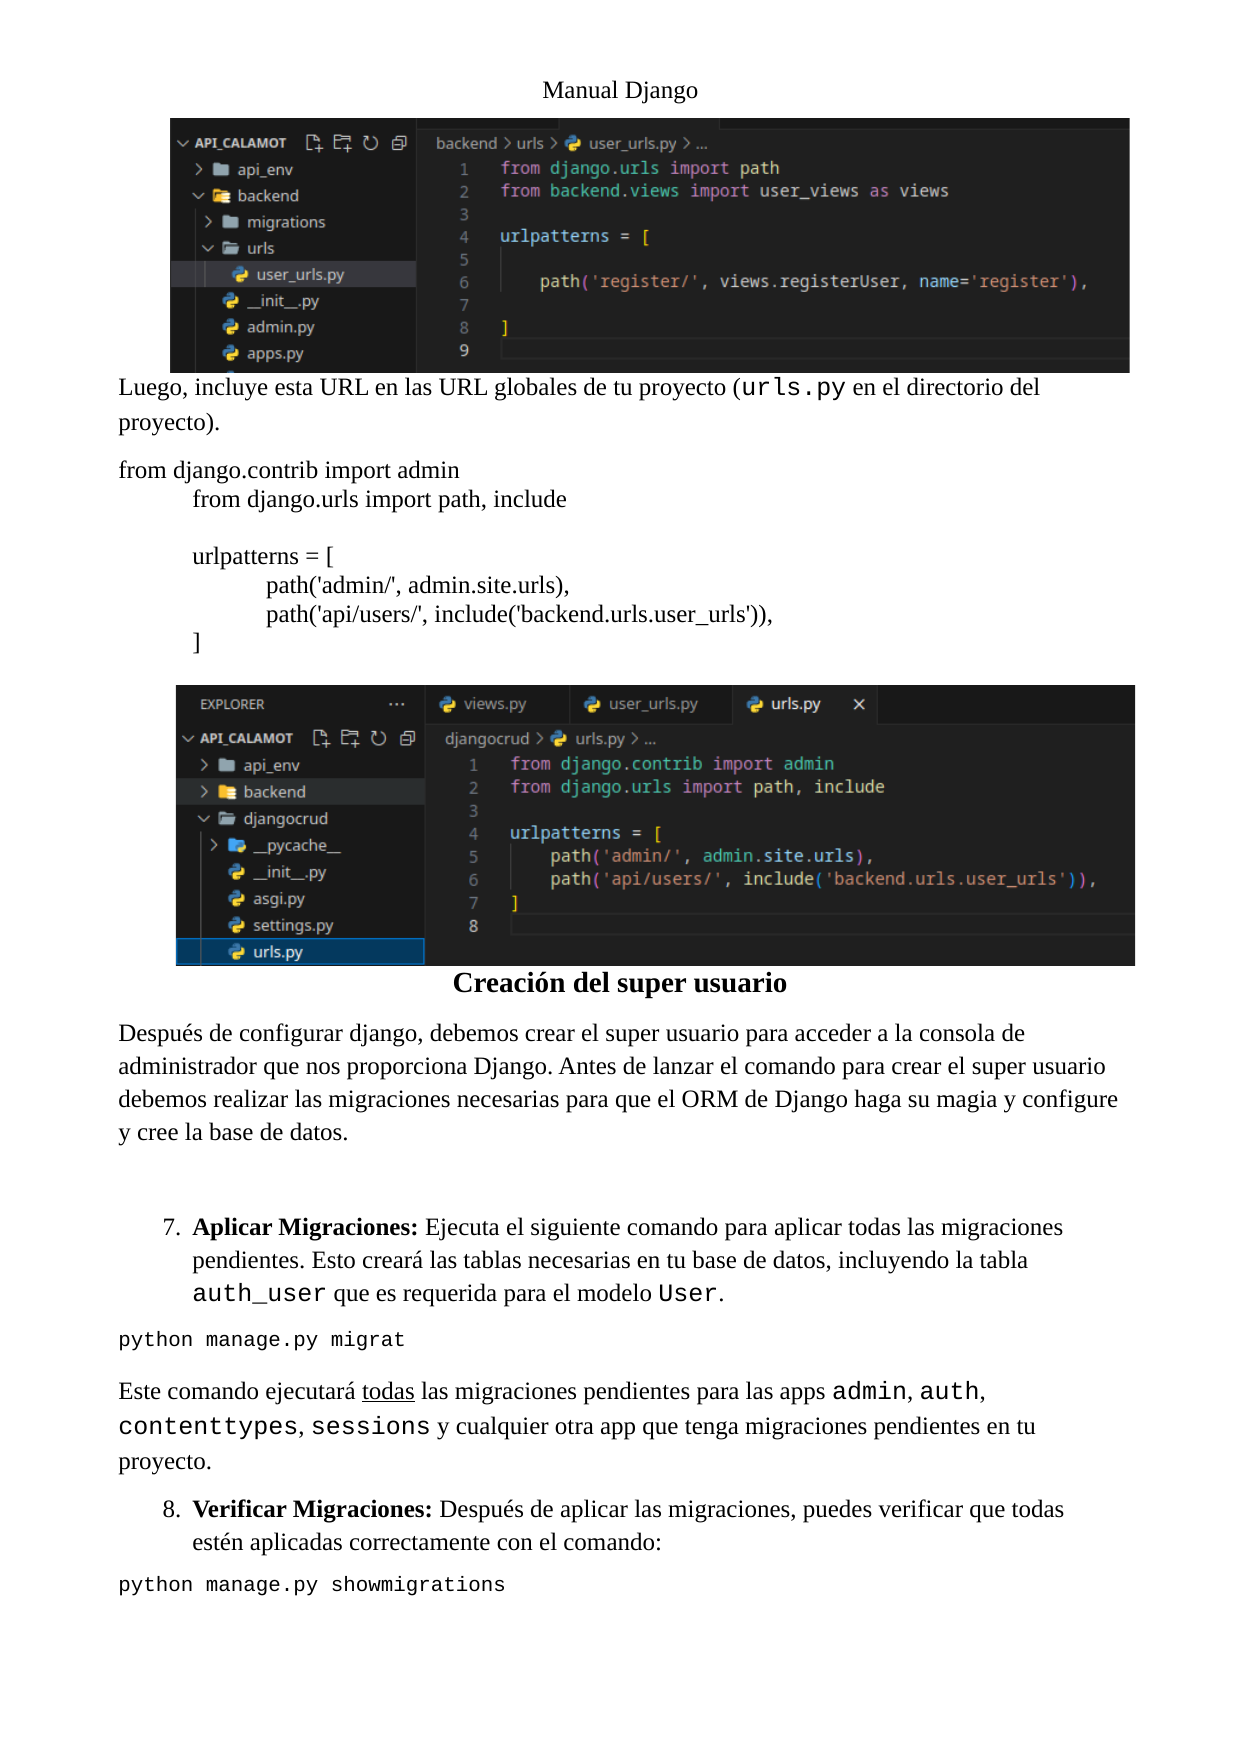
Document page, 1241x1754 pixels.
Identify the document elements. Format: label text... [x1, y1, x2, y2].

text Este comando ejecutará todas las migraciones pendientes para las apps admin, auth, contenttypes, sessions y cualquier otra app que tenga migraciones pendientes en tu proyecto. [118, 1376, 1122, 1475]
text Luego, incluye esta URL en las URL globales de tu proyecto (urls.py en el directorio del proyecto). [118, 165, 1122, 436]
text python manage.py migrat [118, 1328, 1122, 1352]
text path('api/users/', include('backend.urls.user_urls')), [118, 599, 1122, 627]
list Aplicar Migraciones: Ejecuta el siguiente comando para aplicar todas las migraciones pendientes. Esto creará las tablas necesarias en tu base de datos, incluyendo la tabla auth_user que es requerida para el modelo User. [162, 1212, 1122, 1309]
text urlpatterns = [ [118, 541, 1122, 570]
text python manage.py showmigrations [118, 1574, 1122, 1598]
list Verificar Migraciones: Después de aplicar las migraciones, puedes verificar que todas estén aplicadas correctamente con el comando: [162, 1494, 1122, 1555]
text Después de configurar django, debemos crear el super usuario para acceder a la consola de administrador que nos proporciona Django. Antes de lanzar el comando para crear el super usuario debemos realizar las migraciones necesarias para que el ORM de Django haga su magia y configure y cree la base de datos. [118, 1018, 1122, 1146]
text from django.contrib import admin [118, 455, 1122, 484]
text path('admin/', admin.site.urls), [118, 570, 1122, 599]
text Creación del super usuario [118, 733, 1122, 999]
text from django.urls import path, include [118, 484, 1122, 512]
text ] [118, 627, 1122, 656]
